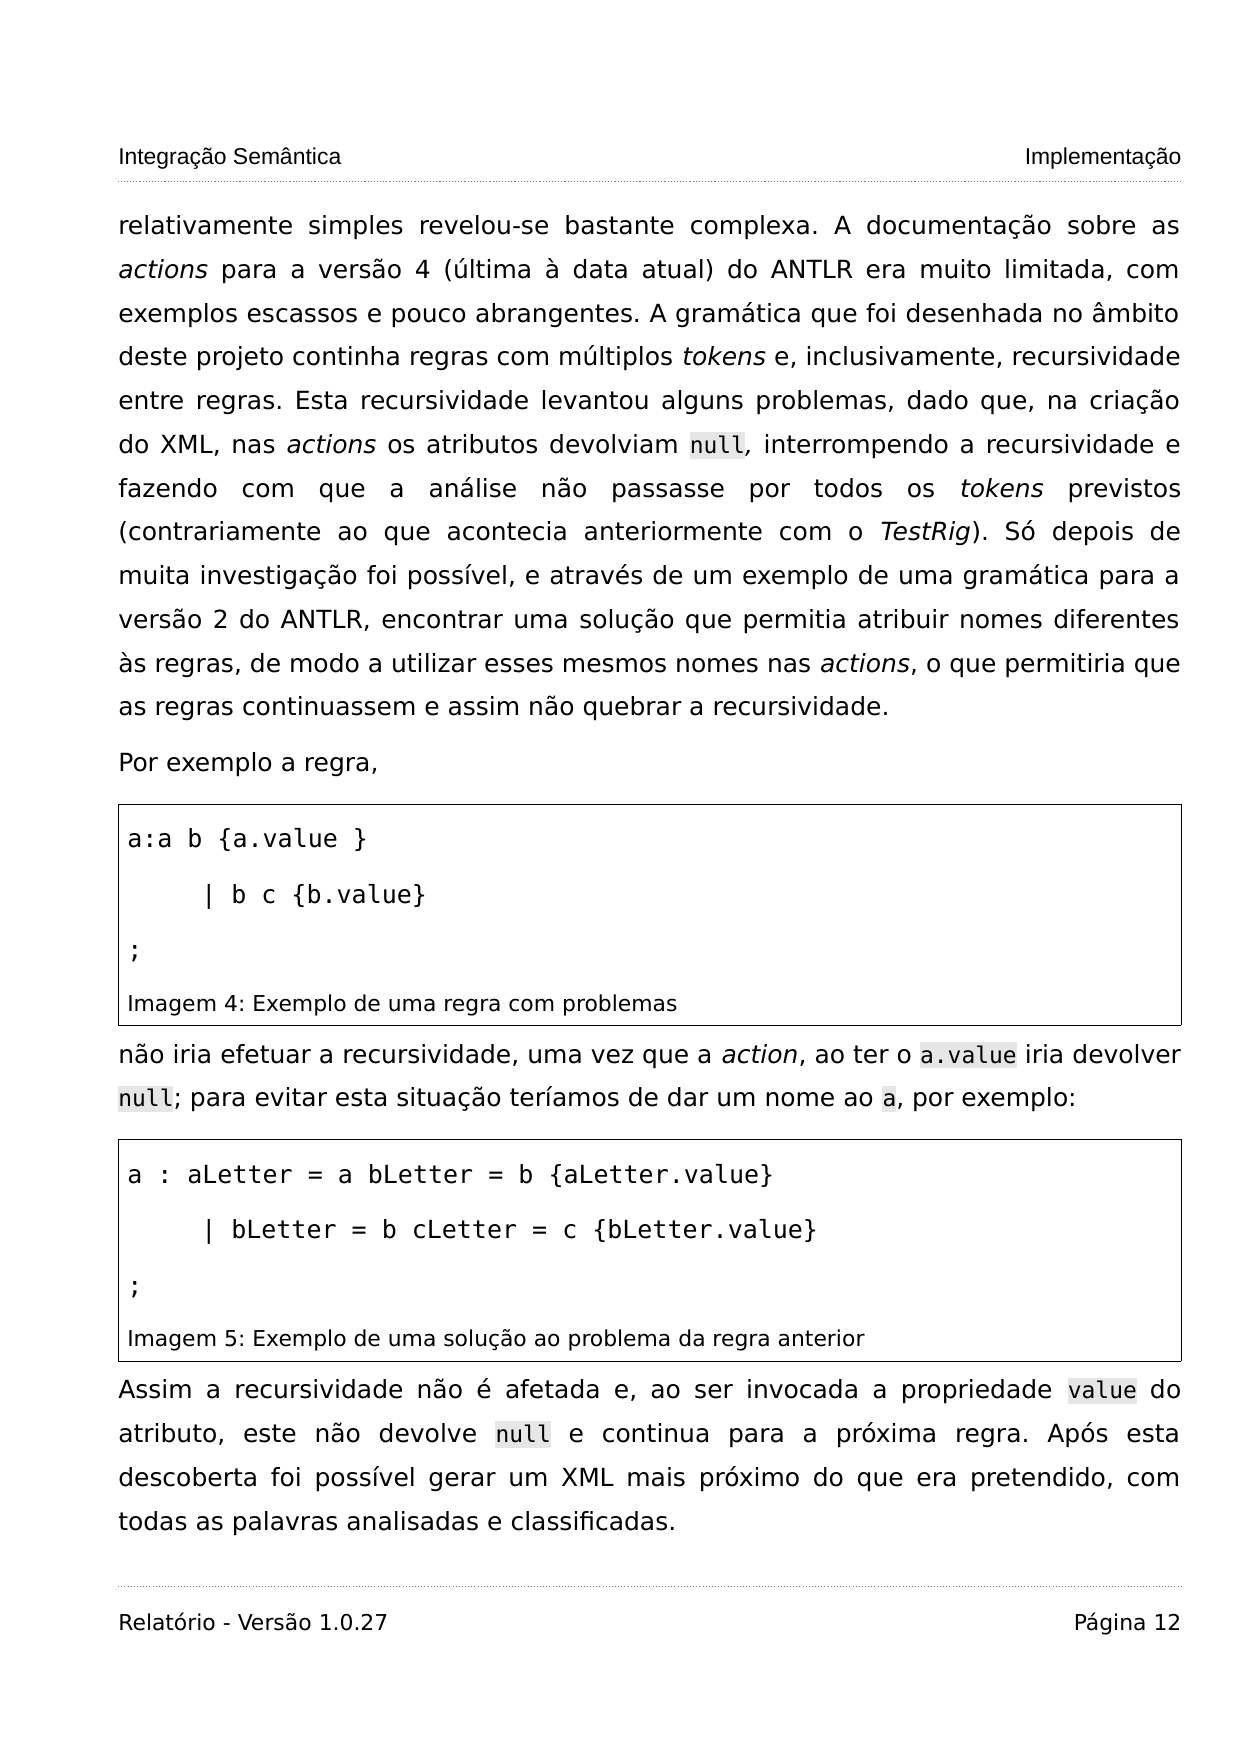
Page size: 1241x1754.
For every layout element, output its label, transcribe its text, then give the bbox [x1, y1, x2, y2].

text ; [127, 935, 1172, 964]
text [119, 805, 1181, 1025]
text a : aLetter = a bLetter = b {aLetter.value} [127, 1160, 1172, 1189]
text não iria efetuar a recursividade, uma vez que a action, ao ter o a.value iria devolver null; para evitar esta situação teríamos de dar um nome ao a, por exemplo: [118, 1026, 1181, 1113]
text Assim a recursividade não é afetada e, ao ser invocada a propriedade value do atributo, este não devolve null e continua para a próxima regra. Após esta descoberta foi possível gerar um XML mais próximo do que era pretendido, com todas as palavras analisadas e classificadas. [118, 1362, 1181, 1536]
text Imagem 4: Exemplo de uma regra com problemas [127, 991, 1172, 1016]
text [119, 1140, 1181, 1361]
text ; [127, 1271, 1172, 1300]
text | b c {b.value} [127, 880, 1172, 909]
text a:a b {a.value } [127, 824, 1172, 853]
text | bLetter = b cLetter = c {bLetter.value} [127, 1215, 1172, 1244]
text relativamente simples revelou-se bastante complexa. A documentação sobre as actions para a versão 4 (última à data atual) do ANTLR era muito limitada, com exemplos escassos e pouco abrangentes. A gramática que foi desenhada no âmbito deste projeto continha regras com múltiplos tokens e, inclusivamente, recursividade entre regras. Esta recursividade levantou alguns problemas, dado que, na criação do XML, nas actions os atributos devolviam null, interrompendo a recursividade e fazendo com que a análise não passasse por todos os tokens previstos (contrariamente ao que acontecia anteriormente com o TestRig). Só depois de muita investigação foi possível, e através de um exemplo de uma gramática para a versão 2 do ANTLR, encontrar uma solução que permitia atribuir nomes diferentes às regras, de modo a utilizar esses mesmos nomes nas actions, o que permitiria que as regras continuassem e assim não quebrar a recursividade. [118, 211, 1181, 722]
text Imagem 5: Exemplo de uma solução ao problema da regra anterior [127, 1326, 1172, 1352]
text Por exemplo a regra, [118, 748, 1181, 777]
